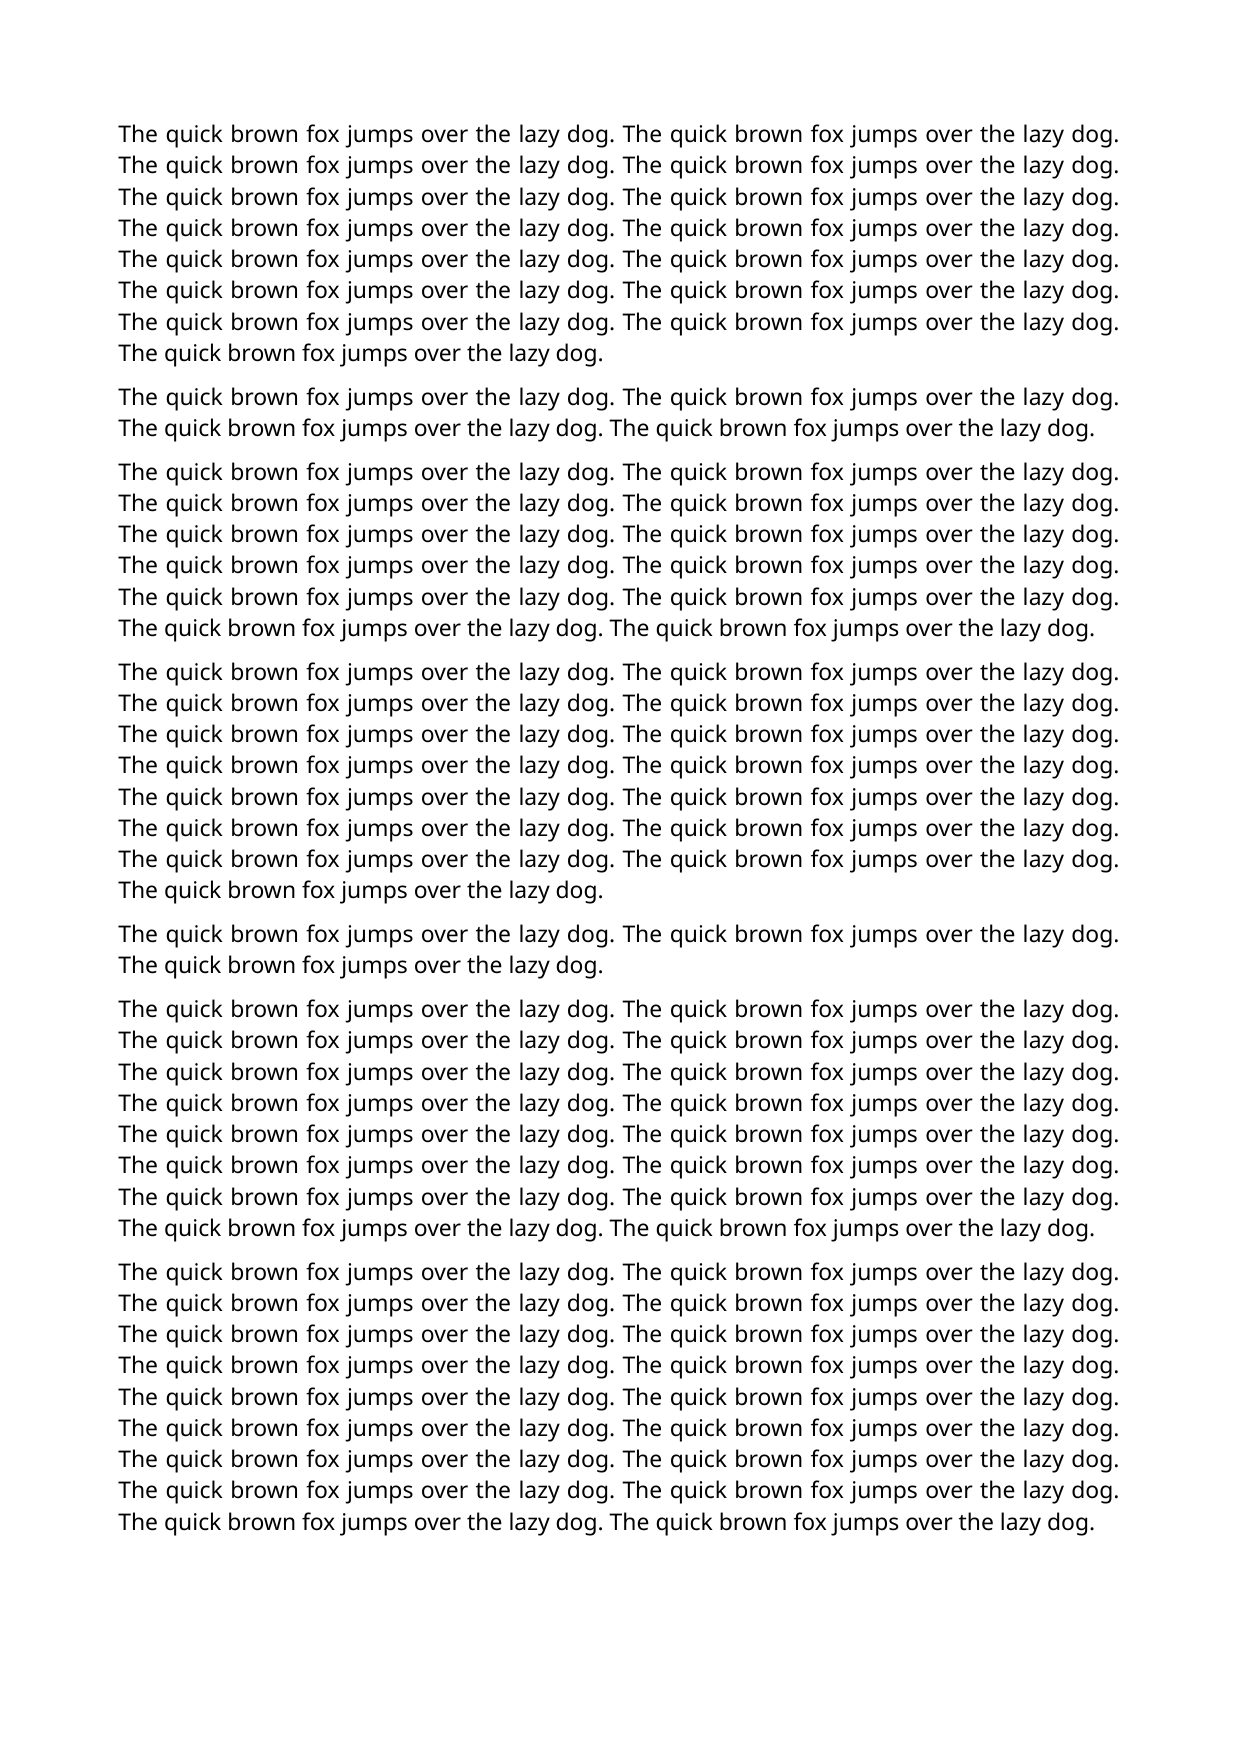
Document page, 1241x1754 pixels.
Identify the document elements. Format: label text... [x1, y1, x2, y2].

text The quick brown fox jumps over the lazy dog. The quick brown fox jumps over the lazy dog. The quick brown fox jumps over the lazy dog. The quick brown fox jumps over the lazy dog. The quick brown fox jumps over the lazy dog. The quick brown fox jumps over the lazy dog. The quick brown fox jumps over the lazy dog. The quick brown fox jumps over the lazy dog. The quick brown fox jumps over the lazy dog. The quick brown fox jumps over the lazy dog. The quick brown fox jumps over the lazy dog. The quick brown fox jumps over the lazy dog. [118, 456, 1122, 643]
text The quick brown fox jumps over the lazy dog. The quick brown fox jumps over the lazy dog. The quick brown fox jumps over the lazy dog. The quick brown fox jumps over the lazy dog. The quick brown fox jumps over the lazy dog. The quick brown fox jumps over the lazy dog. The quick brown fox jumps over the lazy dog. The quick brown fox jumps over the lazy dog. The quick brown fox jumps over the lazy dog. The quick brown fox jumps over the lazy dog. The quick brown fox jumps over the lazy dog. The quick brown fox jumps over the lazy dog. The quick brown fox jumps over the lazy dog. The quick brown fox jumps over the lazy dog. The quick brown fox jumps over the lazy dog. The quick brown fox jumps over the lazy dog. [118, 993, 1122, 1243]
text The quick brown fox jumps over the lazy dog. The quick brown fox jumps over the lazy dog. The quick brown fox jumps over the lazy dog. The quick brown fox jumps over the lazy dog. [118, 381, 1122, 443]
text The quick brown fox jumps over the lazy dog. The quick brown fox jumps over the lazy dog. The quick brown fox jumps over the lazy dog. [118, 918, 1122, 981]
text The quick brown fox jumps over the lazy dog. The quick brown fox jumps over the lazy dog. The quick brown fox jumps over the lazy dog. The quick brown fox jumps over the lazy dog. The quick brown fox jumps over the lazy dog. The quick brown fox jumps over the lazy dog. The quick brown fox jumps over the lazy dog. The quick brown fox jumps over the lazy dog. The quick brown fox jumps over the lazy dog. The quick brown fox jumps over the lazy dog. The quick brown fox jumps over the lazy dog. The quick brown fox jumps over the lazy dog. The quick brown fox jumps over the lazy dog. The quick brown fox jumps over the lazy dog. The quick brown fox jumps over the lazy dog. The quick brown fox jumps over the lazy dog. The quick brown fox jumps over the lazy dog. The quick brown fox jumps over the lazy dog. [118, 1256, 1122, 1537]
text The quick brown fox jumps over the lazy dog. The quick brown fox jumps over the lazy dog. The quick brown fox jumps over the lazy dog. The quick brown fox jumps over the lazy dog. The quick brown fox jumps over the lazy dog. The quick brown fox jumps over the lazy dog. The quick brown fox jumps over the lazy dog. The quick brown fox jumps over the lazy dog. The quick brown fox jumps over the lazy dog. The quick brown fox jumps over the lazy dog. The quick brown fox jumps over the lazy dog. The quick brown fox jumps over the lazy dog. The quick brown fox jumps over the lazy dog. The quick brown fox jumps over the lazy dog. The quick brown fox jumps over the lazy dog. [118, 118, 1122, 368]
text The quick brown fox jumps over the lazy dog. The quick brown fox jumps over the lazy dog. The quick brown fox jumps over the lazy dog. The quick brown fox jumps over the lazy dog. The quick brown fox jumps over the lazy dog. The quick brown fox jumps over the lazy dog. The quick brown fox jumps over the lazy dog. The quick brown fox jumps over the lazy dog. The quick brown fox jumps over the lazy dog. The quick brown fox jumps over the lazy dog. The quick brown fox jumps over the lazy dog. The quick brown fox jumps over the lazy dog. The quick brown fox jumps over the lazy dog. The quick brown fox jumps over the lazy dog. The quick brown fox jumps over the lazy dog. [118, 656, 1122, 906]
